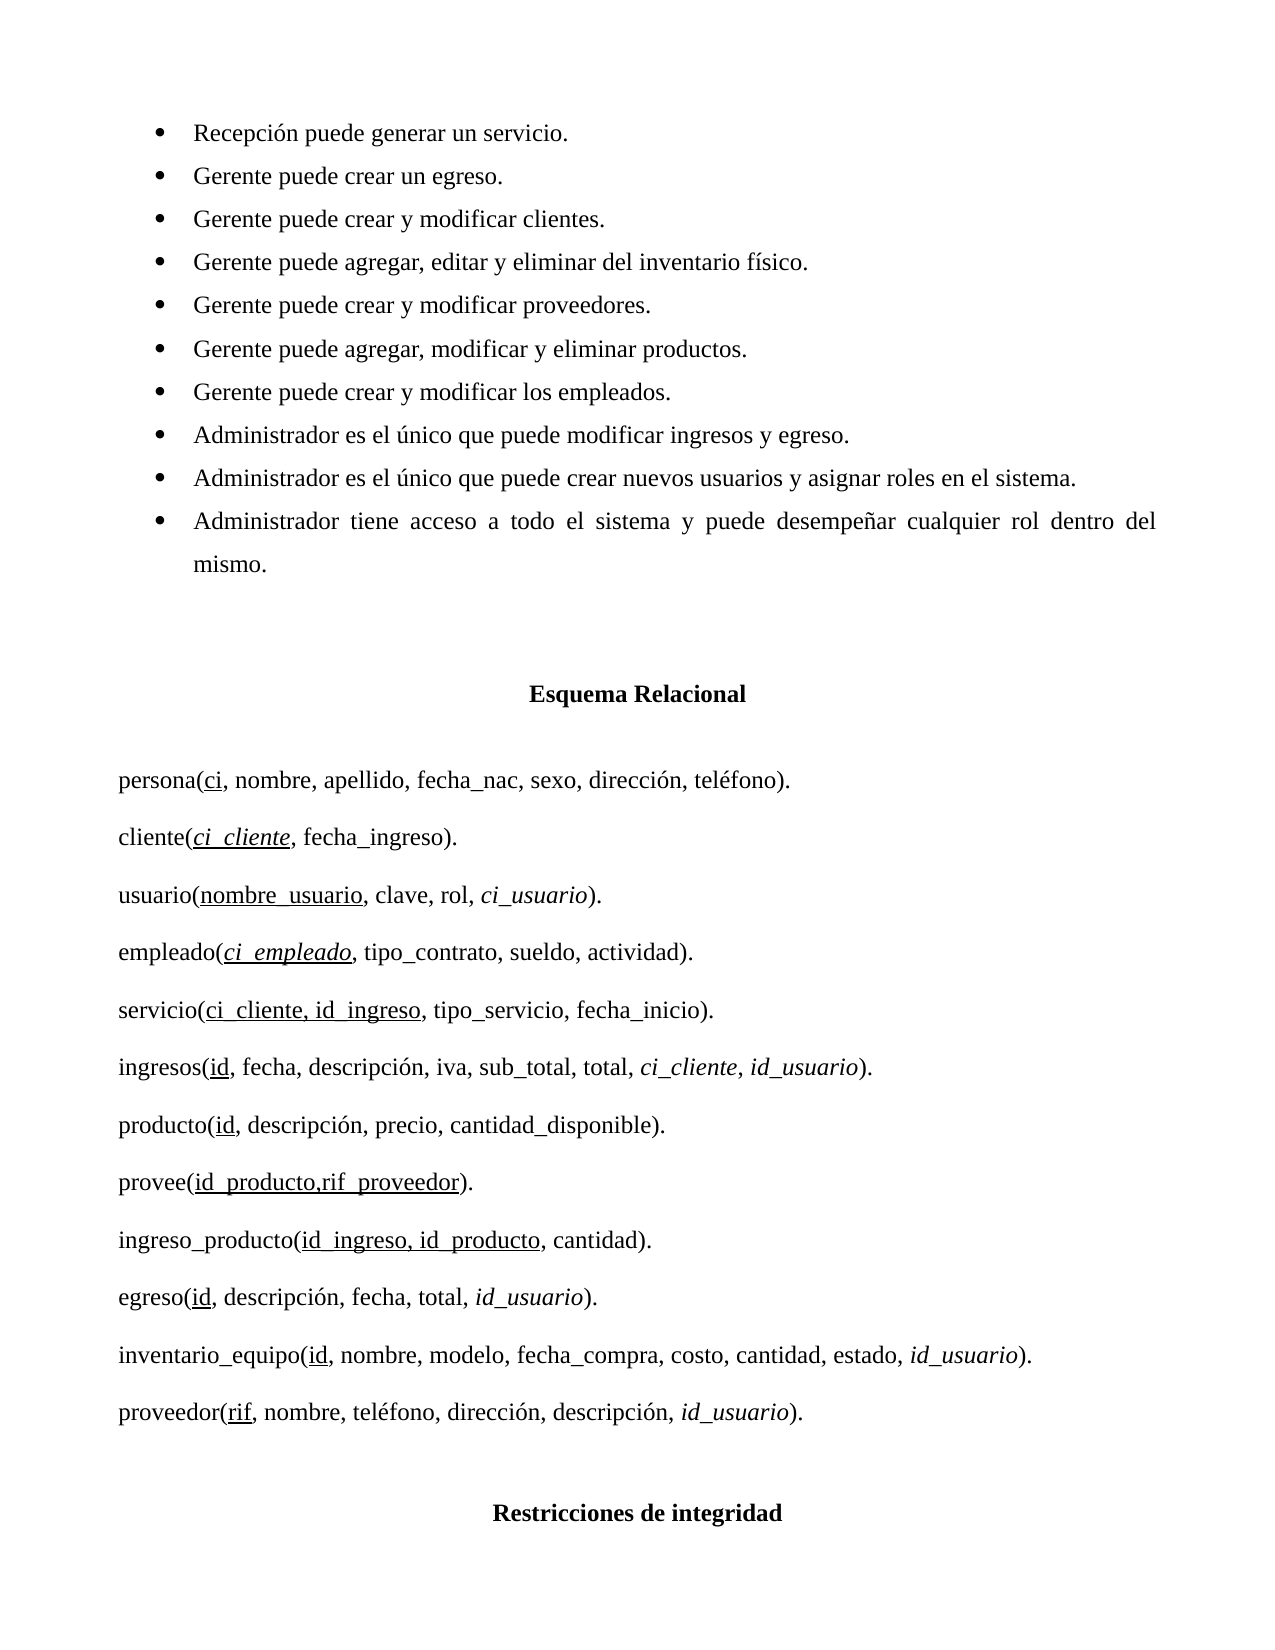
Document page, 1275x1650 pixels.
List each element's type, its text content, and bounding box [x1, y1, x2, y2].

list Administrador es el único que puede modificar ingresos y egreso. [156, 420, 1157, 449]
list Administrador tiene acceso a todo el sistema y puede desempeñar cualquier rol dentro del mismo. [156, 506, 1157, 578]
text usuario(nombre_usuario, clave, rol, ci_usuario). [118, 880, 1157, 909]
text servicio(ci_cliente, id_ingreso, tipo_servicio, fecha_inicio). [118, 995, 1157, 1024]
list Gerente puede agregar, modificar y eliminar productos. [156, 334, 1157, 362]
list Gerente puede crear y modificar proveedores. [156, 291, 1157, 319]
list Gerente puede crear y modificar los empleados. [156, 377, 1157, 406]
text provee(id_producto,rif_proveedor). [118, 1167, 1157, 1196]
text proveedor(rif, nombre, teléfono, dirección, descripción, id_usuario). [118, 1397, 1157, 1426]
list Gerente puede crear un egreso. [156, 161, 1157, 190]
list Gerente puede agregar, editar y eliminar del inventario físico. [156, 247, 1157, 276]
list Recepción puede generar un servicio. [156, 118, 1157, 147]
text egreso(id, descripción, fecha, total, id_usuario). [118, 1282, 1157, 1311]
text ingresos(id, fecha, descripción, iva, sub_total, total, ci_cliente, id_usuario). [118, 1052, 1157, 1081]
list Administrador es el único que puede crear nuevos usuarios y asignar roles en el sistema. [156, 463, 1157, 492]
text inventario_equipo(id, nombre, modelo, fecha_compra, costo, cantidad, estado, id_usuario). [118, 1340, 1157, 1369]
text producto(id, descripción, precio, cantidad_disponible). [118, 1110, 1157, 1139]
text Esquema Relacional [118, 679, 1157, 707]
text cliente(ci_cliente, fecha_ingreso). [118, 822, 1157, 851]
text empleado(ci_empleado, tipo_contrato, sueldo, actividad). [118, 937, 1157, 966]
text ingreso_producto(id_ingreso, id_producto, cantidad). [118, 1225, 1157, 1254]
text persona(ci, nombre, apellido, fecha_nac, sexo, dirección, teléfono). [118, 765, 1157, 794]
text Restricciones de integridad [118, 1498, 1157, 1527]
list Gerente puede crear y modificar clientes. [156, 204, 1157, 233]
